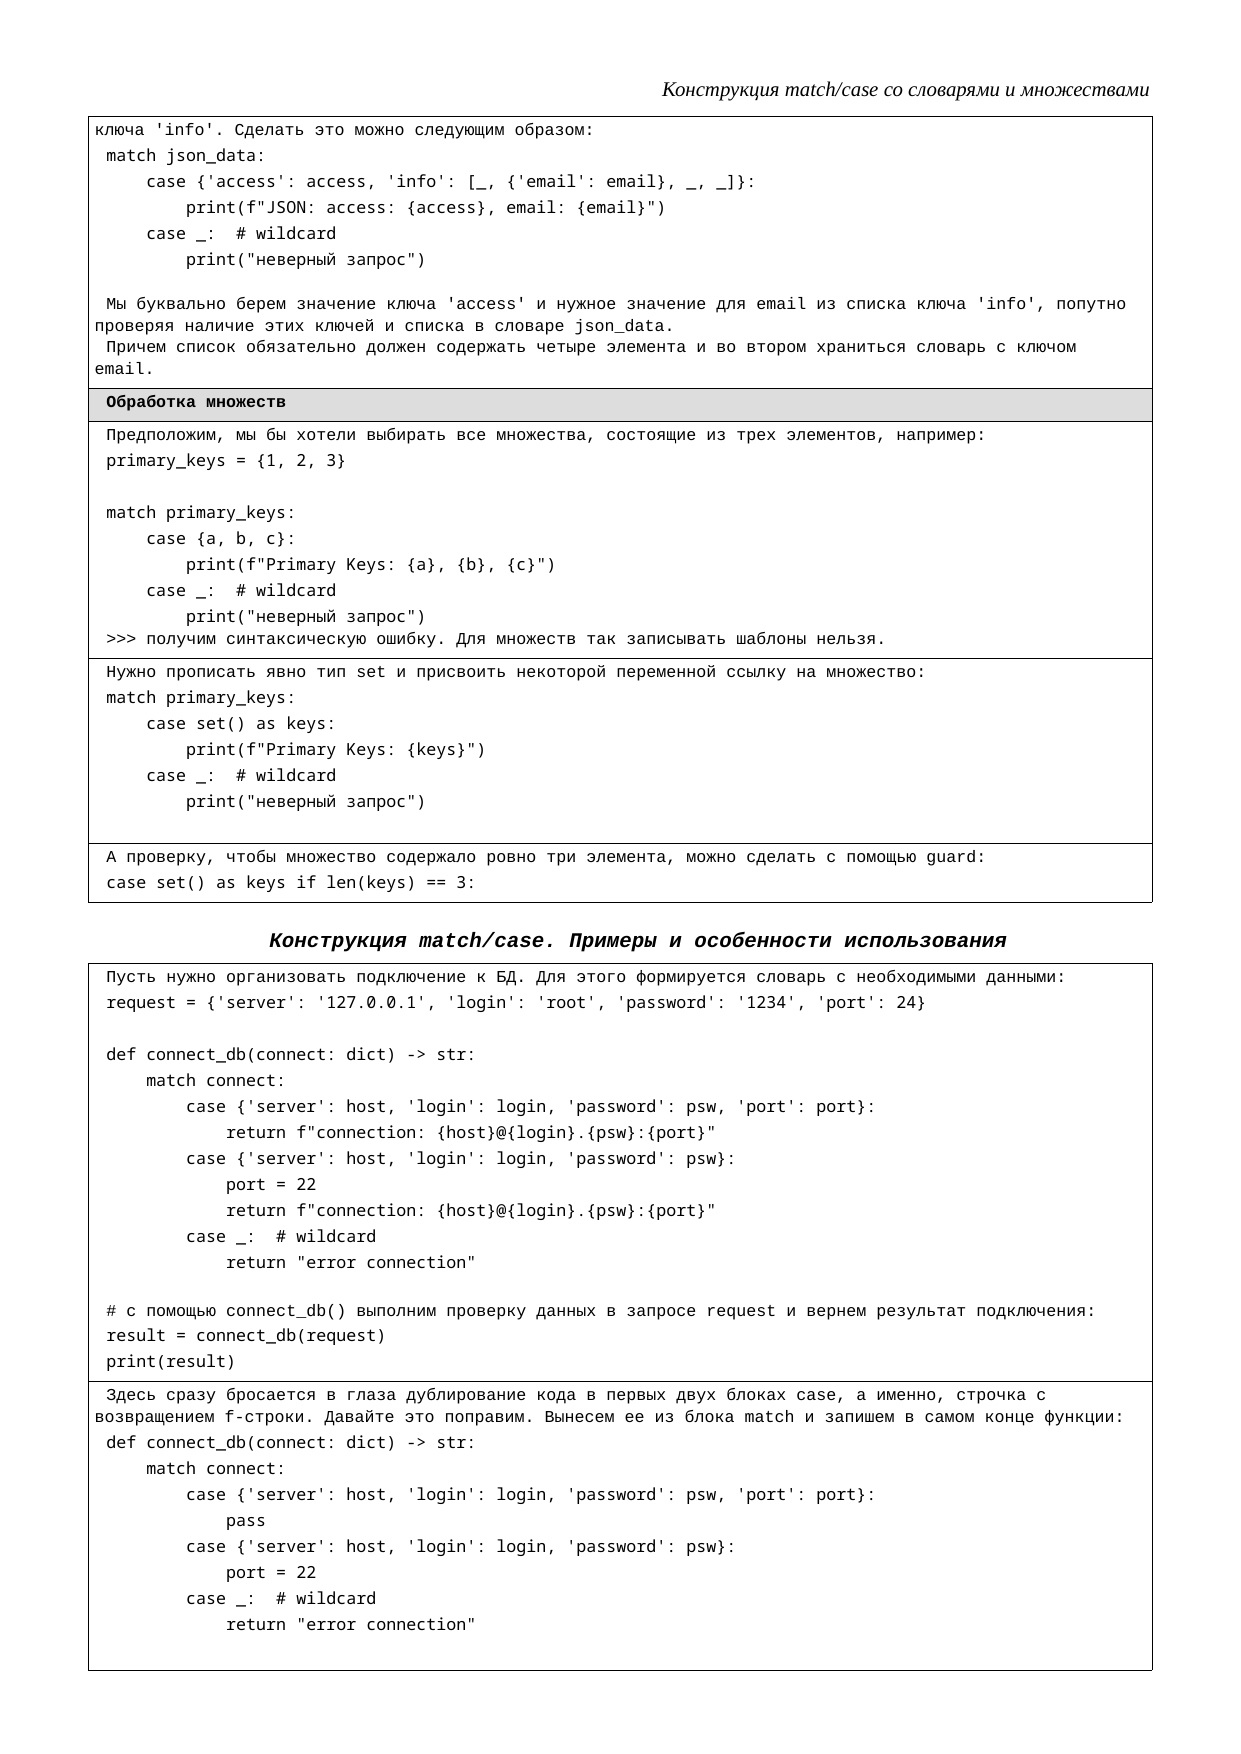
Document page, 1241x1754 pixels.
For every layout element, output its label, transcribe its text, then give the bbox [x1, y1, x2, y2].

table_cell А проверку, чтобы множество содержало ровно три элемента, можно сделать с помощью guard: case set() as keys if len(keys) == 3: [89, 844, 1152, 902]
table_cell Предположим, мы бы хотели выбирать все множества, состоящие из трех элементов, например: primary_keys = {1, 2, 3} match primary_keys: case {a, b, c}: print(f"Primary Keys: {a}, {b}, {c}") case _: # wildcard print("неверный запрос") >>> получим синтаксическую ошибку. Для множеств так записывать шаблоны нельзя. [89, 422, 1152, 658]
table_cell Здесь сразу бросается в глаза дублирование кода в первых двух блоках case, а именно, строчка с возвращением f-строки. Давайте это поправим. Вынесем ее из блока match и запишем в самом конце функции: def connect_db(connect: dict) -> str: match connect: case {'server': host, 'login': login, 'password': psw, 'port': port}: pass case {'server': host, 'login': login, 'password': psw}: port = 22 case _: # wildcard return "error connection" [89, 1382, 1152, 1670]
table_cell ключа 'info'. Сделать это можно следующим образом: match json_data: case {'access': access, 'info': [_, {'email': email}, _, _]}: print(f"JSON: access: {access}, email: {email}") case _: # wildcard print("неверный запрос") Мы буквально берем значение ключа 'access' и нужное значение для email из списка ключа 'info', попутно проверяя наличие этих ключей и списка в словаре json_data. Причем список обязательно должен содержать четыре элемента и во втором храниться словарь с ключом email. [89, 117, 1152, 388]
table_cell Обработка множеств [89, 389, 1152, 421]
table_header Пусть нужно организовать подключение к БД. Для этого формируется словарь с необходимыми данными: request = {'server': '127.0.0.1', 'login': 'root', 'password': '1234', 'port': 24} def connect_db(connect: dict) -> str: match connect: case {'server': host, 'login': login, 'password': psw, 'port': port}: return f"connection: {host}@{login}.{psw}:{port}" case {'server': host, 'login': login, 'password': psw}: port = 22 return f"connection: {host}@{login}.{psw}:{port}" case _: # wildcard return "error connection" # с помощью connect_db() выполним проверку данных в запросе request и вернем результат подключения: result = connect_db(request) print(result) [89, 964, 1152, 1381]
subtitle Конструкция match/case. Примеры и особенности использования [126, 930, 1152, 953]
table_cell Нужно прописать явно тип set и присвоить некоторой переменной ссылку на множество: match primary_keys: case set() as keys: print(f"Primary Keys: {keys}") case _: # wildcard print("неверный запрос") [89, 659, 1152, 843]
